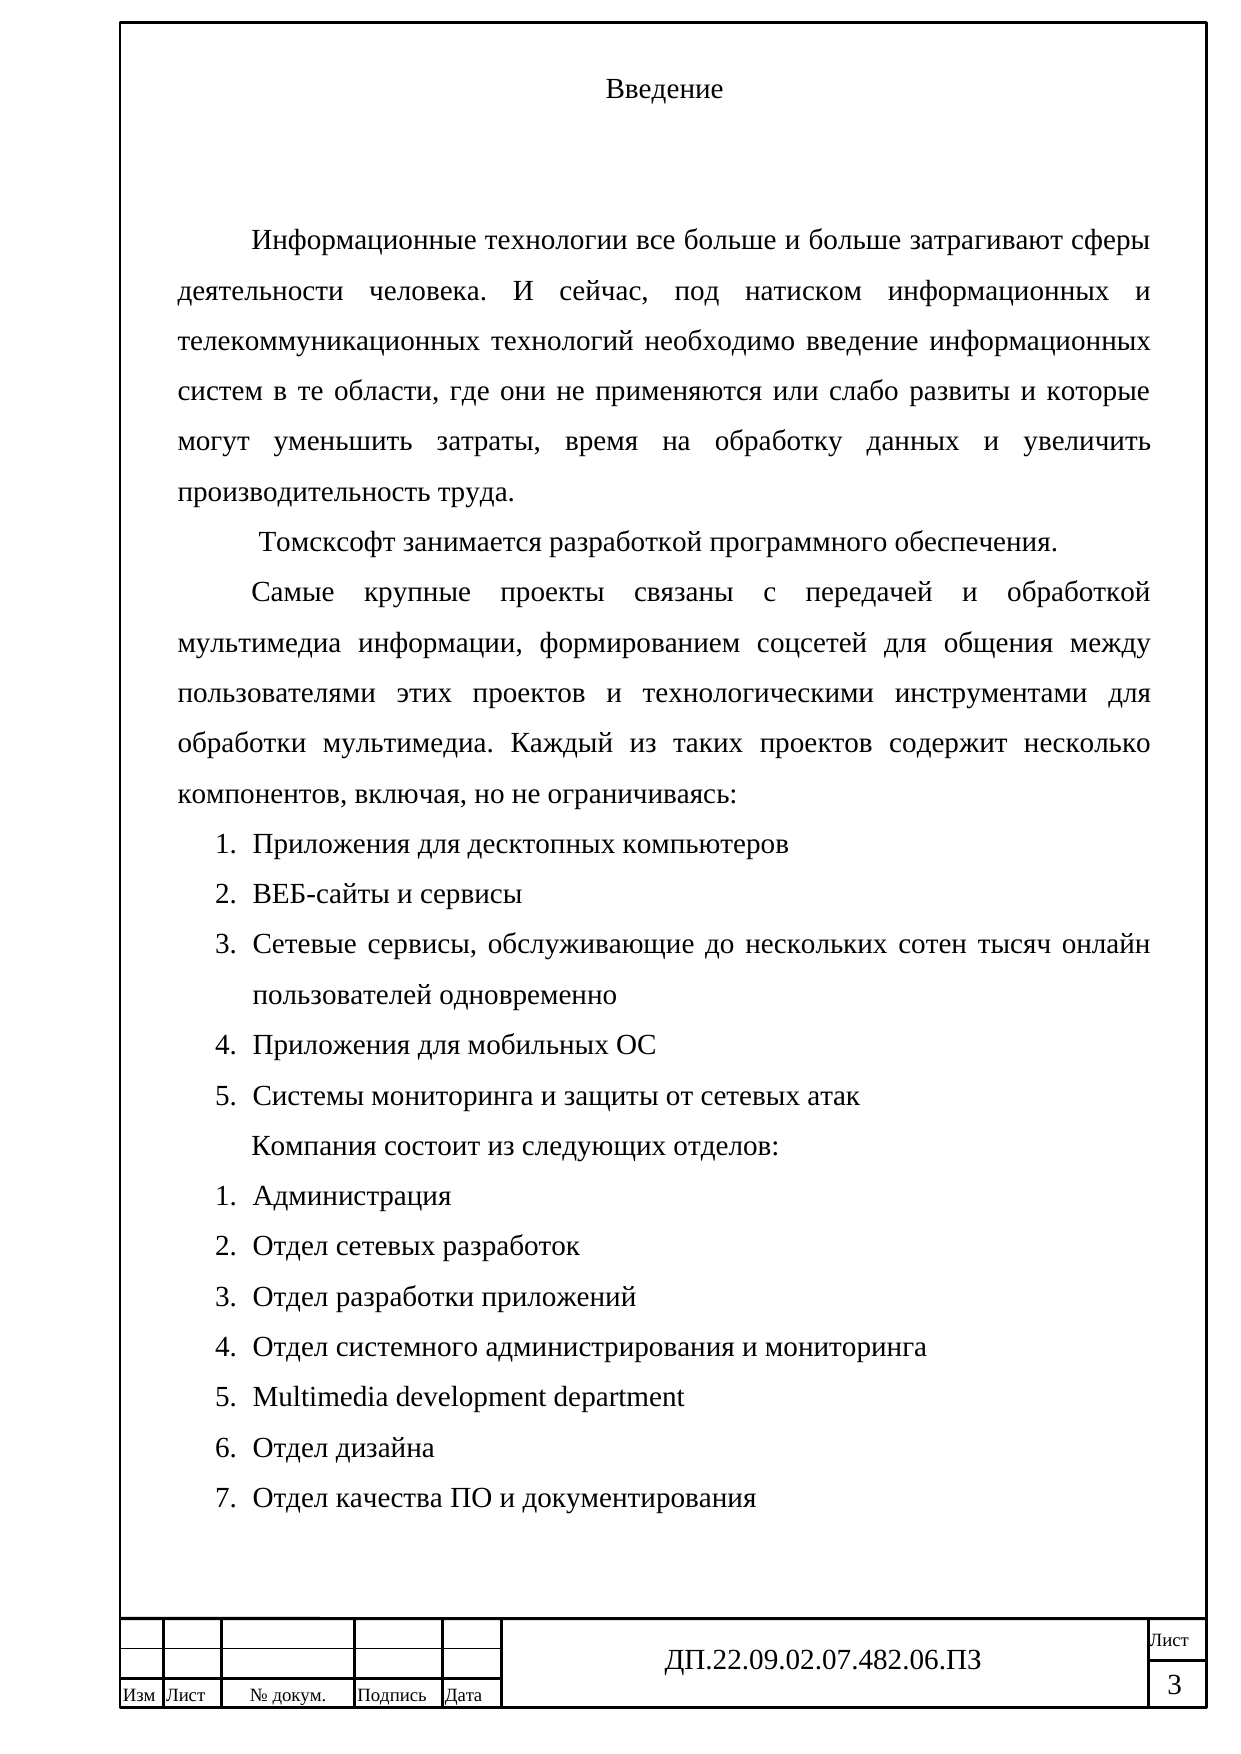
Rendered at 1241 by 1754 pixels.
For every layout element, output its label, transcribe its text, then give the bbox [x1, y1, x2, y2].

list Multimedia development department [215, 1379, 1152, 1413]
list Сетевые сервисы, обслуживающие до нескольких сотен тысяч онлайн пользователей одновременно [215, 927, 1152, 1011]
list Системы мониторинга и защиты от сетевых атак [215, 1078, 1152, 1111]
list ВЕБ-сайты и сервисы [215, 876, 1152, 910]
list Отдел разработки приложений [215, 1279, 1152, 1312]
list Приложения для десктопных компьютеров [215, 826, 1152, 859]
list Отдел сетевых разработок [215, 1228, 1152, 1262]
list Отдел качества ПО и документирования [215, 1480, 1152, 1514]
list Отдел дизайна [215, 1430, 1152, 1463]
text Самые крупные проекты связаны с передачей и обработкой мультимедиа информации, формированием соцсетей для общения между пользователями этих проектов и технологическими инструментами для обработки мультимедиа. Каждый из таких проектов содержит несколько компонентов, включая, но не ограничиваясь: [177, 574, 1152, 809]
list Администрация [215, 1178, 1152, 1212]
subtitle Введение [177, 71, 1152, 105]
list Приложения для мобильных ОС [215, 1027, 1152, 1061]
text Информационные технологии все больше и больше затрагивают сферы деятельности человека. И сейчас, под натиском информационных и телекоммуникационных технологий необходимо введение информационных систем в те области, где они не применяются или слабо развиты и которые могут уменьшить затраты, время на обработку данных и увеличить производительность труда. [177, 222, 1152, 507]
text Томсксофт занимается разработкой программного обеспечения. [177, 524, 1152, 558]
text Компания состоит из следующих отделов: [177, 1128, 1152, 1161]
list Отдел системного администрирования и мониторинга [215, 1329, 1152, 1363]
